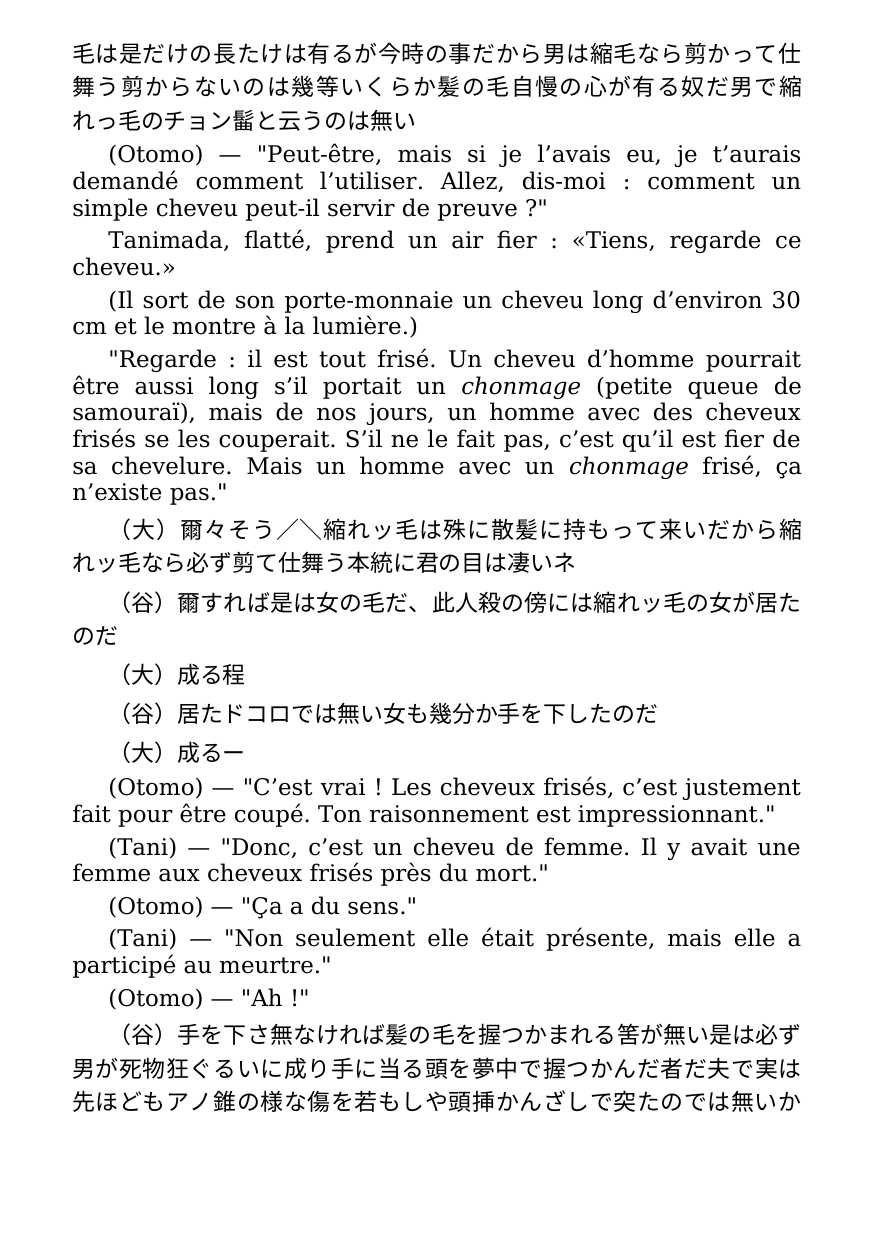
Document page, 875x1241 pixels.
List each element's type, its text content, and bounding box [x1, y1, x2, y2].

text (Tani) — "Non seulement elle était présente, mais elle a participé au meurtre." [72, 926, 802, 979]
text (Tani) — "Donc, c’est un cheveu de femme. Il y avait une femme aux cheveux frisés près du mort." [72, 834, 802, 887]
text (Otomo) — "Ah !" [72, 985, 802, 1011]
text "Regarde : il est tout frisé. Un cheveu d’homme pourrait être aussi long s’il portait un chonmage (petite queue de samouraï), mais de nos jours, un homme avec des cheveux frisés se les couperait. S’il ne le fait pas, c’est qu’il est fier de sa chevelure. Mais un homme avec un chonmage frisé, ça n’existe pas." [72, 346, 802, 506]
text （大）爾々そう／＼縮れッ毛は殊に散髪に持もって来いだから縮れッ毛なら必ず剪て仕舞う本統に君の目は凄いネ [72, 512, 802, 578]
text （谷）爾すれば是は女の毛だ、此人殺の傍には縮れッ毛の女が居たのだ [72, 584, 802, 651]
text （大）成るー [72, 735, 802, 768]
text (Otomo) — "C’est vrai ! Les cheveux frisés, c’est justement fait pour être coupé. Ton raisonnement est impressionnant." [72, 774, 802, 828]
text (Il sort de son porte-monnaie un cheveu long d’environ 30 cm et le montre à la lumière.) [72, 287, 802, 340]
text (Otomo) — "Peut-être, mais si je l’avais eu, je t’aurais demandé comment l’utiliser. Allez, dis-moi : comment un simple cheveu peut-il servir de preuve ?" [72, 142, 802, 222]
text （谷）居たドコロでは無い女も幾分か手を下したのだ [72, 696, 802, 729]
text （谷）手を下さ無なければ髪の毛を握つかまれる筈が無い是は必ず男が死物狂ぐるいに成り手に当る頭を夢中で握つかんだ者だ夫で実は先ほどもアノ錐の様な傷を若もしや頭挿かんざしで突たのでは無いか [72, 1017, 802, 1117]
text Tanimada, flatté, prend un air fier : «Tiens, regarde ce cheveu.» [72, 228, 802, 281]
text (Otomo) — "Ça a du sens." [72, 893, 802, 919]
text 毛は是だけの長たけは有るが今時の事だから男は縮毛なら剪かって仕舞う剪からないのは幾等いくらか髪の毛自慢の心が有る奴だ男で縮れっ毛のチョン髷と云うのは無い [72, 36, 802, 136]
text （大）成る程 [72, 657, 802, 690]
